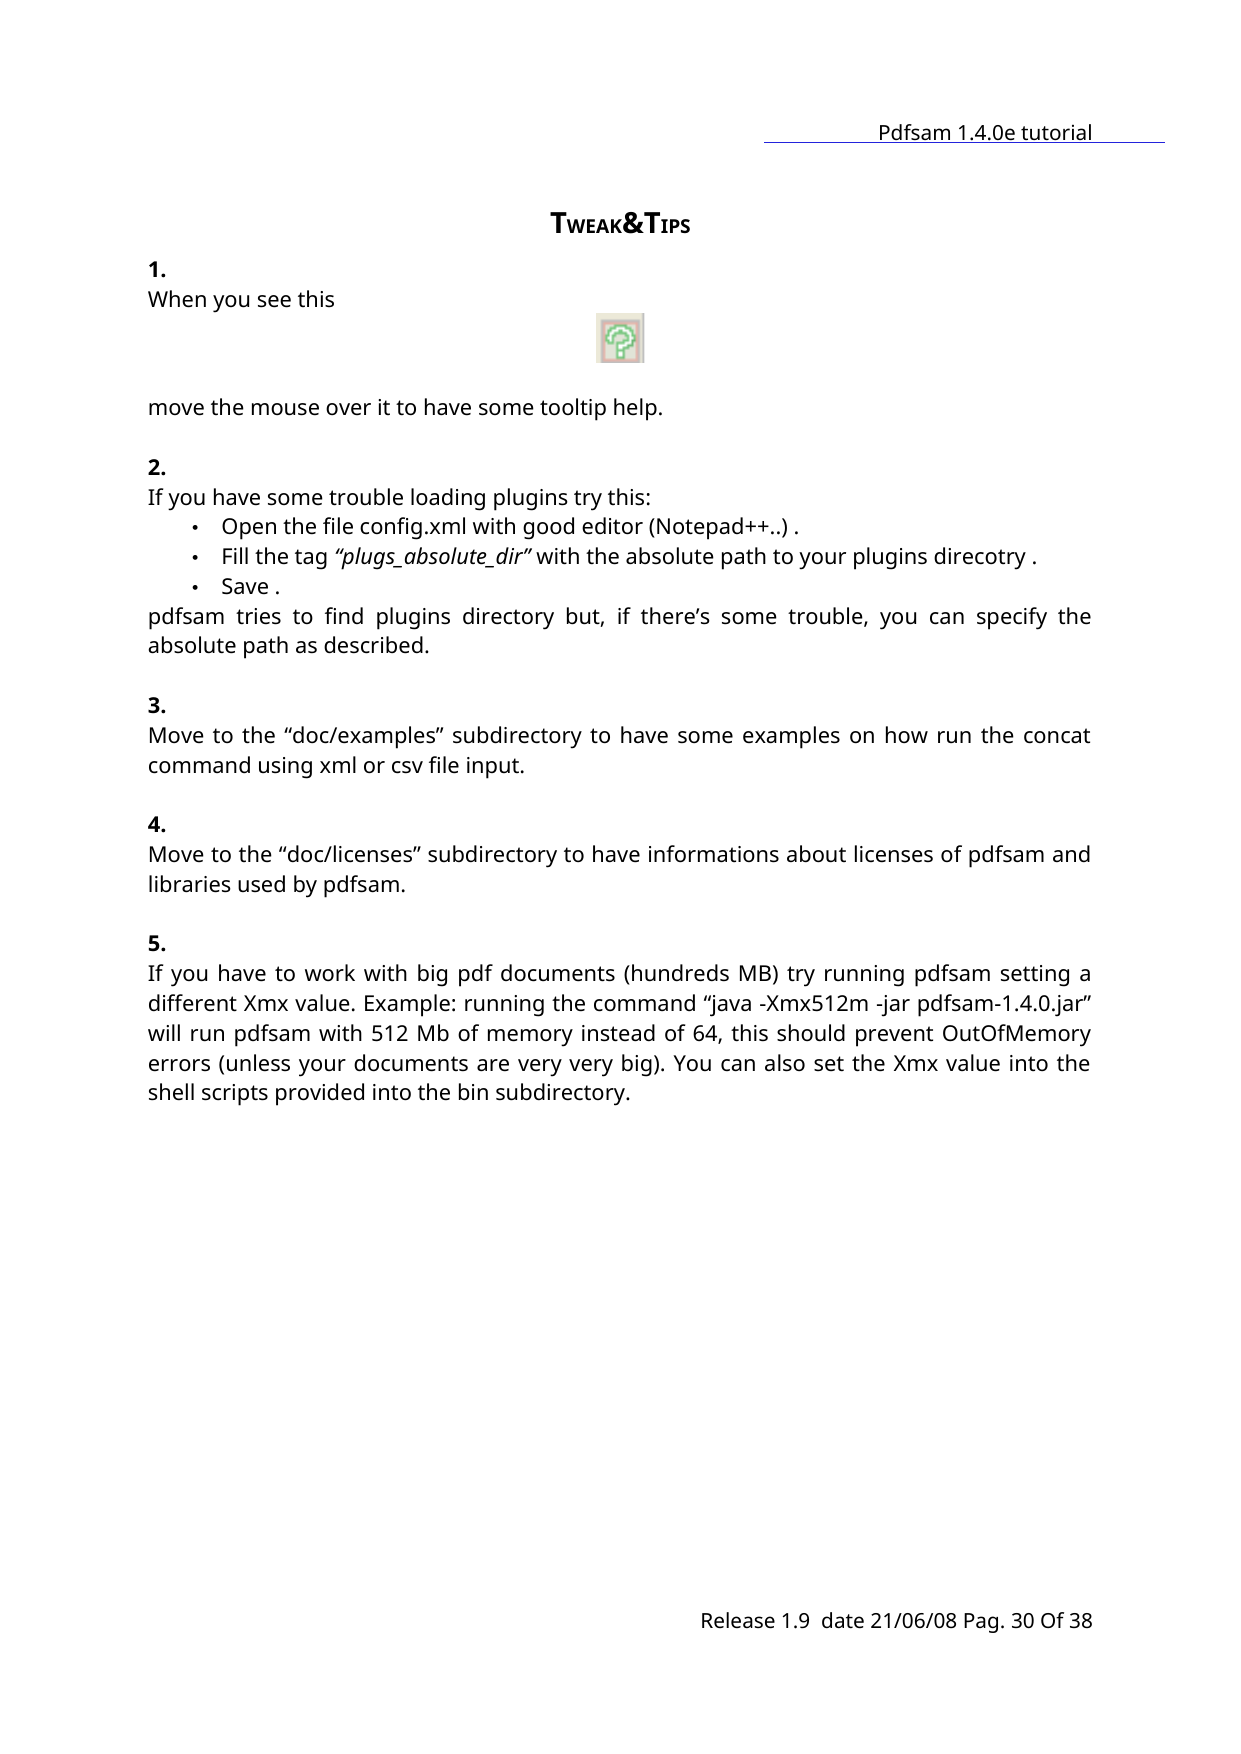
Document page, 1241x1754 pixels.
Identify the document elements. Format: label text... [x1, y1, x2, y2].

text Move to the “doc/licenses” subdirectory to have informations about licenses of pdfsam and libraries used by pdfsam. [148, 839, 1093, 898]
text Tweak&Tips [148, 202, 1093, 242]
list Open the file config.xml with good editor (Notepad++..) . [192, 511, 1093, 541]
text 4. [148, 809, 1093, 839]
text 1. [148, 254, 1093, 284]
text pdfsam tries to find plugins directory but, if there’s some trouble, you can specify the absolute path as described. [148, 601, 1093, 660]
text Move to the “doc/examples” subdirectory to have some examples on how run the concat command using xml or csv file input. [148, 720, 1093, 779]
text When you see this [148, 284, 1093, 314]
text If you have to work with big pdf documents (hundreds MB) try running pdfsam setting a different Xmx value. Example: running the command “java -Xmx512m -jar pdfsam-1.4.0.jar” will run pdfsam with 512 Mb of memory instead of 64, this should prevent OutOfMemory errors (unless your documents are very very big). You can also set the Xmx value into the shell scripts provided into the bin subdirectory. [148, 958, 1093, 1107]
list Fill the tag “plugs_absolute_dir” with the absolute path to your plugins direcotry . [192, 541, 1093, 571]
text move the mouse over it to have some tooltip help. [148, 392, 1093, 422]
text 2. [148, 452, 1093, 481]
list Save . [192, 571, 1093, 601]
text If you have some trouble loading plugins try this: [148, 481, 1093, 511]
text 5. [148, 928, 1093, 958]
text 3. [148, 690, 1093, 720]
